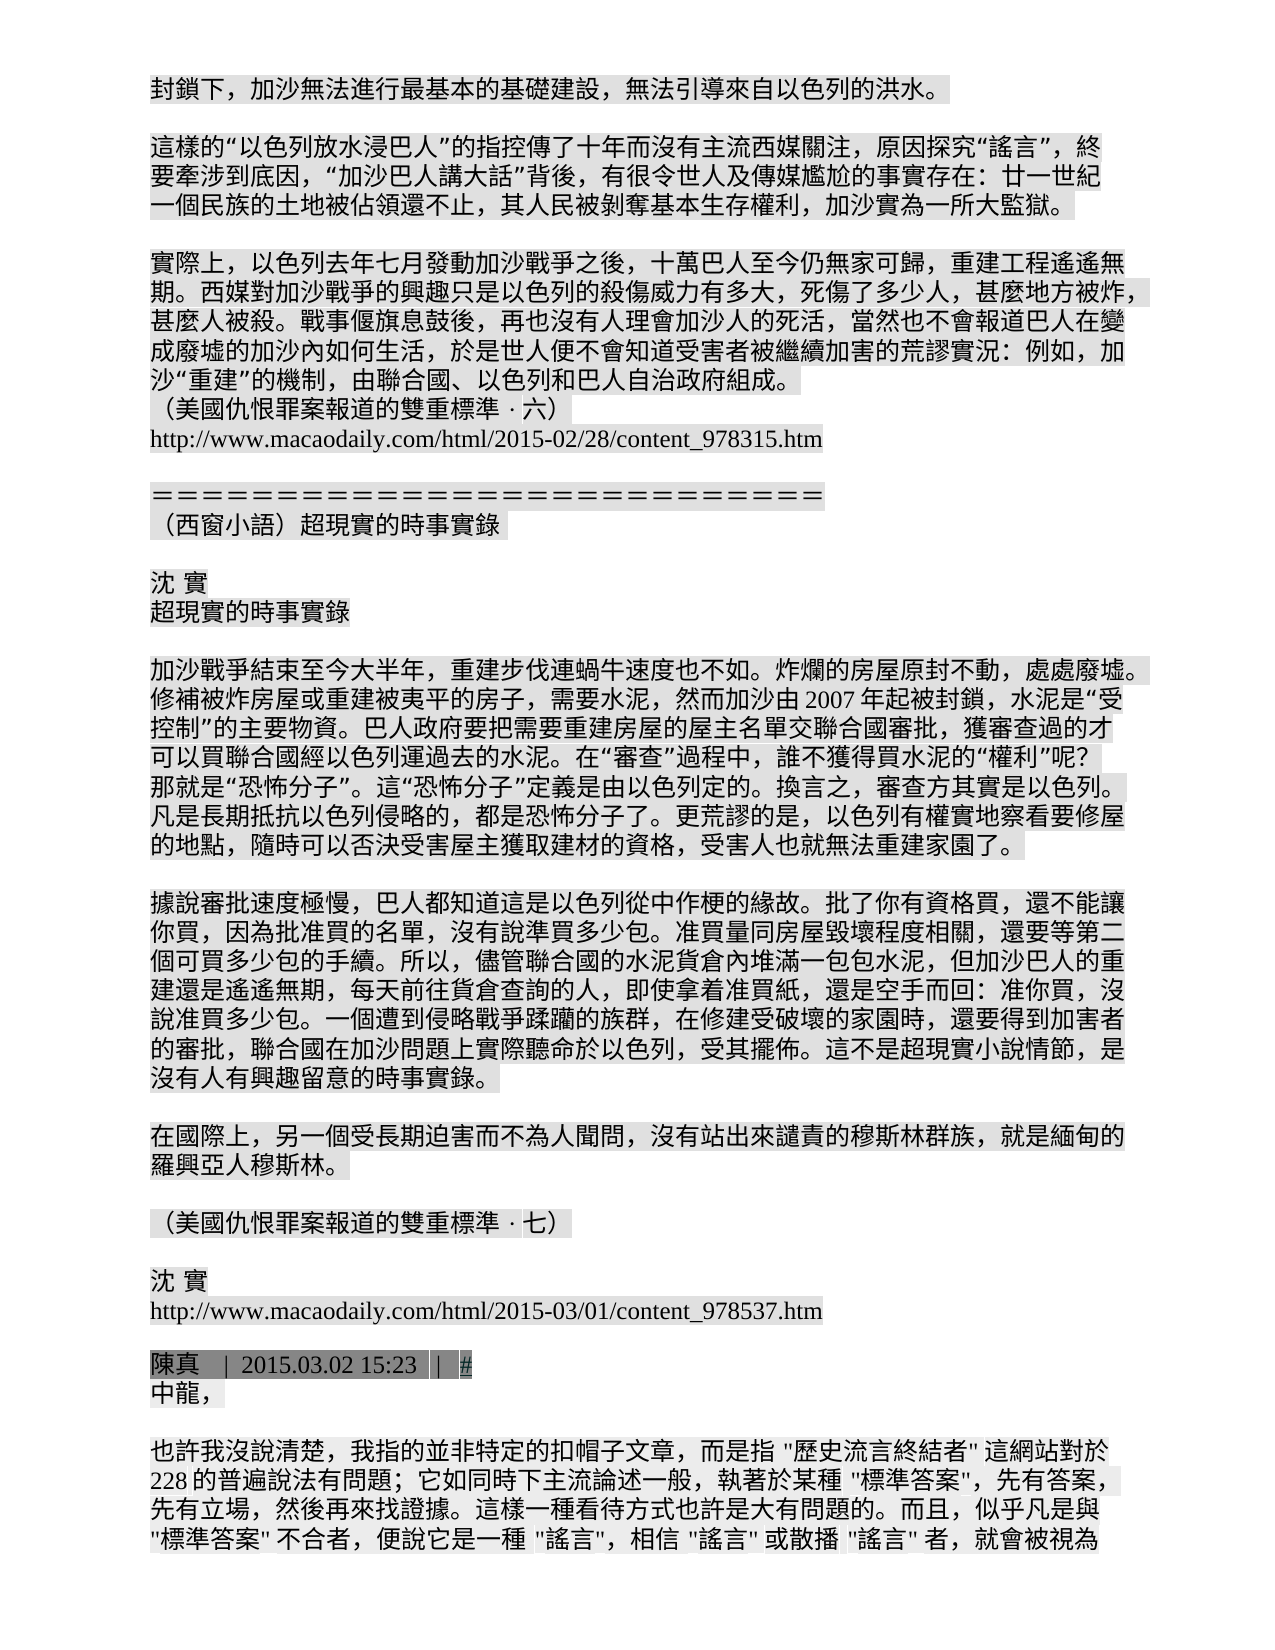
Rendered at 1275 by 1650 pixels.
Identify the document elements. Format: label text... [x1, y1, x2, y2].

text 最近幾個和加沙有關的消息 ＝＝＝＝＝＝＝＝＝＝＝＝＝＝＝＝＝＝ （西窗小語）穆斯林受迫害消息鮮有報道 沈 實 穆斯林受迫害消息鮮有報道 在國際上，穆斯林被非穆斯林迫害的新聞，西方主流傳媒，一般是不予理會的。它們被視之為“沒有多大新聞價值”，或者說同西方的利益關係不大。即使有西方通訊社做了採訪，主流報章和電子傳媒選擇性不用。 近如早幾天，以色列被指半夜三更在毫無警示下“打開幾個水壩閘口”放洪水淹浸加沙谷，八十多個加沙家庭要疏散，有些地方水深三米。有關以色列“放水”浸加沙的事，已經傳了近十年，以色列否認它在加沙邊界附近有水壩，指巴人撒謊。加沙谷的巴人冬季經常遭澇災，不透露姓名的巴人官員認為，主要還是加沙沒有排洪基建，在以色列和埃及多年的封鎖下，加沙無法進行最基本的基礎建設，無法引導來自以色列的洪水。 這樣的“以色列放水浸巴人”的指控傳了十年而沒有主流西媒關注，原因探究“謠言”，終要牽涉到底因，“加沙巴人講大話”背後，有很令世人及傳媒尷尬的事實存在：廿一世紀一個民族的土地被佔領還不止，其人民被剝奪基本生存權利，加沙實為一所大監獄。 實際上，以色列去年七月發動加沙戰爭之後，十萬巴人至今仍無家可歸，重建工程遙遙無期。西媒對加沙戰爭的興趣只是以色列的殺傷威力有多大，死傷了多少人，甚麼地方被炸，甚麼人被殺。戰事偃旗息鼓後，再也沒有人理會加沙人的死活，當然也不會報道巴人在變成廢墟的加沙內如何生活，於是世人便不會知道受害者被繼續加害的荒謬實況：例如，加沙“重建”的機制，由聯合國、以色列和巴人自治政府組成。 （美國仇恨罪案報道的雙重標準 · 六） http://www.macaodaily.com/html/2015-02/28/content_978315.htm ＝＝＝＝＝＝＝＝＝＝＝＝＝＝＝＝＝＝＝＝＝＝＝＝＝＝＝ （西窗小語）超現實的時事實錄 沈 實 超現實的時事實錄 加沙戰爭結束至今大半年，重建步伐連蝸牛速度也不如。炸爛的房屋原封不動，處處廢墟。修補被炸房屋或重建被夷平的房子，需要水泥，然而加沙由2007年起被封鎖，水泥是“受控制”的主要物資。巴人政府要把需要重建房屋的屋主名單交聯合國審批，獲審查過的才可以買聯合國經以色列運過去的水泥。在“審查”過程中，誰不獲得買水泥的“權利”呢？那就是“恐怖分子”。這“恐怖分子”定義是由以色列定的。換言之，審查方其實是以色列。凡是長期抵抗以色列侵略的，都是恐怖分子了。更荒謬的是，以色列有權實地察看要修屋的地點，隨時可以否決受害屋主獲取建材的資格，受害人也就無法重建家園了。 據說審批速度極慢，巴人都知道這是以色列從中作梗的緣故。批了你有資格買，還不能讓你買，因為批准買的名單，沒有說準買多少包。准買量同房屋毀壞程度相關，還要等第二個可買多少包的手續。所以，儘管聯合國的水泥貨倉內堆滿一包包水泥，但加沙巴人的重建還是遙遙無期，每天前往貨倉查詢的人，即使拿着准買紙，還是空手而回：准你買，沒說准買多少包。一個遭到侵略戰爭蹂躪的族群，在修建受破壞的家園時，還要得到加害者的審批，聯合國在加沙問題上實際聽命於以色列，受其擺佈。這不是超現實小說情節，是沒有人有興趣留意的時事實錄。 在國際上，另一個受長期迫害而不為人聞問，沒有站出來譴責的穆斯林群族，就是緬甸的羅興亞人穆斯林。 （美國仇恨罪案報道的雙重標準 · 七） 沈 實 http://www.macaodaily.com/html/2015-03/01/content_978537.htm [150, 75, 1125, 1325]
text 中龍， 也許我沒說清楚，我指的並非特定的扣帽子文章，而是指 "歷史流言終結者" 這網站對於228的普遍說法有問題；它如同時下主流論述一般，執著於某種 "標準答案"，先有答案，先有立場，然後再來找證據。這樣一種看待方式也許是大有問題的。而且，似乎凡是與 "標準答案" 不合者，便說它是一種 "謠言"，相信 "謠言" 或散播 "謠言" 者，就會被視為 "敵人"，甚而如李喬一般被扣上罪名，戴上一堆污名大帽。 舉例來說，如果有人說，國民黨遷徙來台，對台灣人不但缺乏基本尊重，而且百般歧視(長達半個多世紀)，對其曾遭日本殖民(之皇民思維?)非常不信任，這樣一種說法，我看不出哪裏不對，這怎麼會是 "謠言" 呢？ 當然，如果有人持有不同看法，那就說出個反對的理由來，也許也能言之成理也說不定，但這仍然不足以指控不同看法便是謠言。謠言也者，乃無中生有。不同觀點並不等於謠言。 一個事件，往往有著多重可能因素，而不是非黑即白只能有單一解釋。 至於我剛剛所批評的 "先有立場才有答案"，是否有可能有人不是這樣，我其實也沒有把握。也許我自己也是先有立場才有答案也說不定。重點是，我知道這不能稱為答案，而只能稱為一種觀點；而觀點是有可能同時併存的。人文學科或社會科學往往如此，即便是自然科學也一樣。 我有兩個指導教授，其中一位在幾年前過世，叫 Peter Lipton。1998年，在一次大型公開演講中，他問在場數百名聽眾說，你們認為科學研究是先射靶再畫紅心？還是先畫紅心再射靶？結果竟然有三分之二的人認為先射靶，然後再把紅心畫上。這似乎意味著，我們心裏頭已經 "先" 有個立場或理論，然後在這個預設的理論下來尋找各種證據。簡單說就是先把可疑嫌犯抓來，然後從他身上四處找證據，證明或指控他就是凶手。 還有個著名例子，我講過很多遍了：Popper有一天上課，叫全體學生觀察黑板。學生們一頭霧水，你要我們觀察黑板的 "什麼"? 你總得告訴我一個方向吧，然後我才能知道該怎麼觀察；看是要觀察它的顏色大小位置高低或材質或觀察黑板上的字體遺跡等等等，不管是觀察什麼，你總得告訴我一個 "方向"，然後我才有辦法進行觀察或蒐證。這樣一個例子就是說，我們得先在心裏頭形成一套(也許甚至是非理性的)理論方向，然後才著手去尋找各種理性支撐。 在某個觀點或某個理論方向下，或許可以順利找到各種理性支撐 (或者說證據或理由)，但這並無法推論出在另一種理論方向底下找不到任何證據或理由。換句話說，各種理論方向都很可能有各自的支撐。這意味著，觀點是相對的，就像一幅畫可以這樣看，也可以那樣看；不同角度，就會看到各自不同的影像。 結論也許可以這麼說：某種觀點也許是對的，但它僅僅是在 "某個意義" 上正確而已，而不是在所有面向上都一概正確或一概適當。 我能理解把228解釋成外省人和台灣人的衝突。這一點都不難理解，只是這樣一種理解也許過於表淺而忽略內在更為根本的政治、經濟衝突，但這並不是一種謠言。 [150, 1379, 1125, 1554]
text 陳真 | 2015.03.02 15:23 | # [150, 1350, 1125, 1379]
